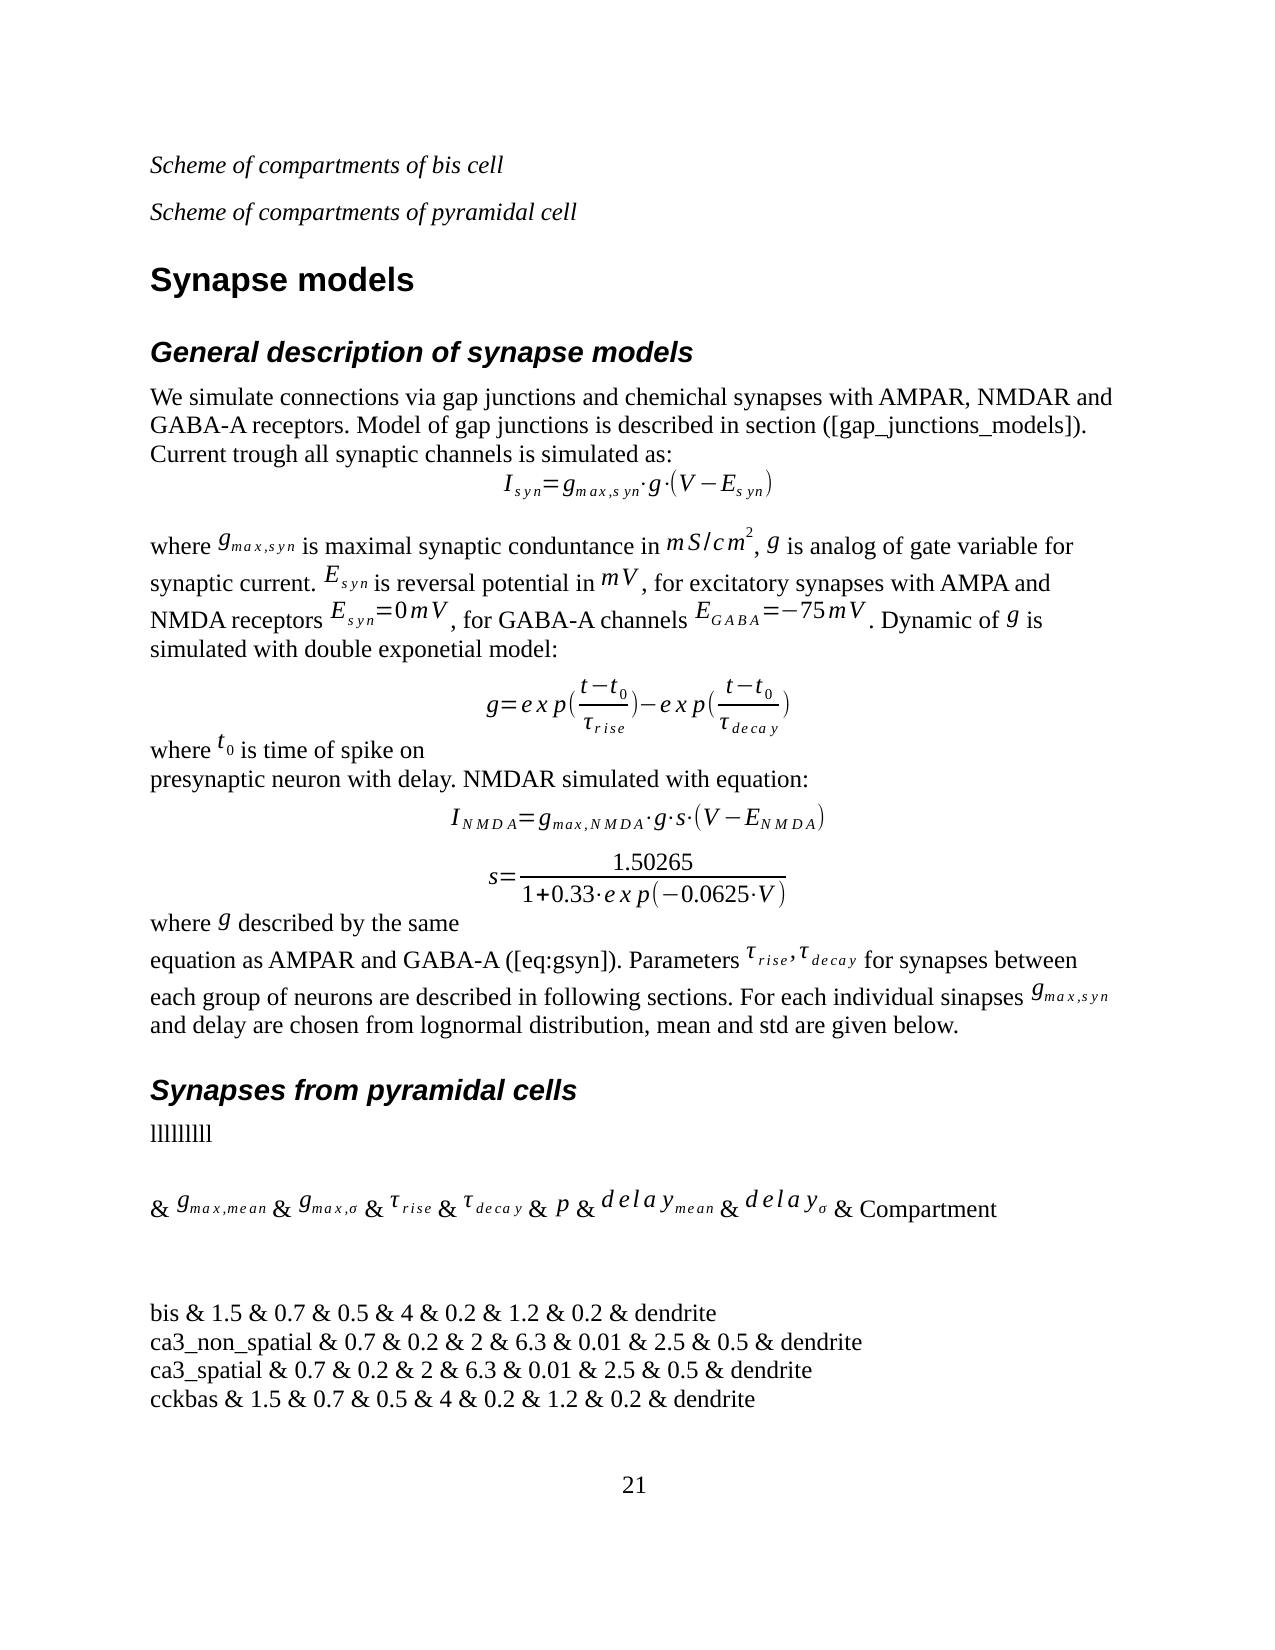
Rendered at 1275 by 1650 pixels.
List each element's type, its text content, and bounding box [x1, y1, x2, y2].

text Scheme of compartments of bis cell [150, 150, 1125, 179]
text where described by the same equation as AMPAR and GABA-A ([eq:gsyn]). Parameters for synapses between each group of neurons are described in following sections. For each individual sinapses and delay are chosen from lognormal distribution, mean and std are given below. [150, 904, 1125, 1039]
subtitle General description of synapse models [150, 336, 1125, 369]
text lllllllll [150, 1119, 1125, 1148]
text Scheme of compartments of pyramidal cell [150, 197, 1125, 225]
subtitle Synapses from pyramidal cells [150, 1073, 1125, 1107]
text where is time of spike on presynaptic neuron with delay. NMDAR simulated with equation: [150, 727, 1125, 793]
text & & & & & & & & Compartment [150, 1157, 1125, 1280]
text We simulate connections via gap junctions and chemichal synapses with AMPAR, NMDAR and GABA-A receptors. Model of gap junctions is described in section ([gap_junctions_models]). Current trough all synaptic channels is simulated as: [150, 382, 1125, 468]
subtitle Synapse models [150, 259, 1125, 298]
text bis & 1.5 & 0.7 & 0.5 & 4 & 0.2 & 1.2 & 0.2 & dendrite ca3_non_spatial & 0.7 & 0.2 & 2 & 6.3 & 0.01 & 2.5 & 0.5 & dendrite ca3_spatial & 0.7 & 0.2 & 2 & 6.3 & 0.01 & 2.5 & 0.5 & dendrite cckbas & 1.5 & 0.7 & 0.5 & 4 & 0.2 & 1.2 & 0.2 & dendrite [150, 1298, 1125, 1413]
text where is maximal synaptic conduntance in , is analog of gate variable for synaptic current. is reversal potential in , for excitatory synapses with AMPA and NMDA receptors , for GABA-A channels . Dynamic of is simulated with double exponetial model: [150, 523, 1125, 662]
